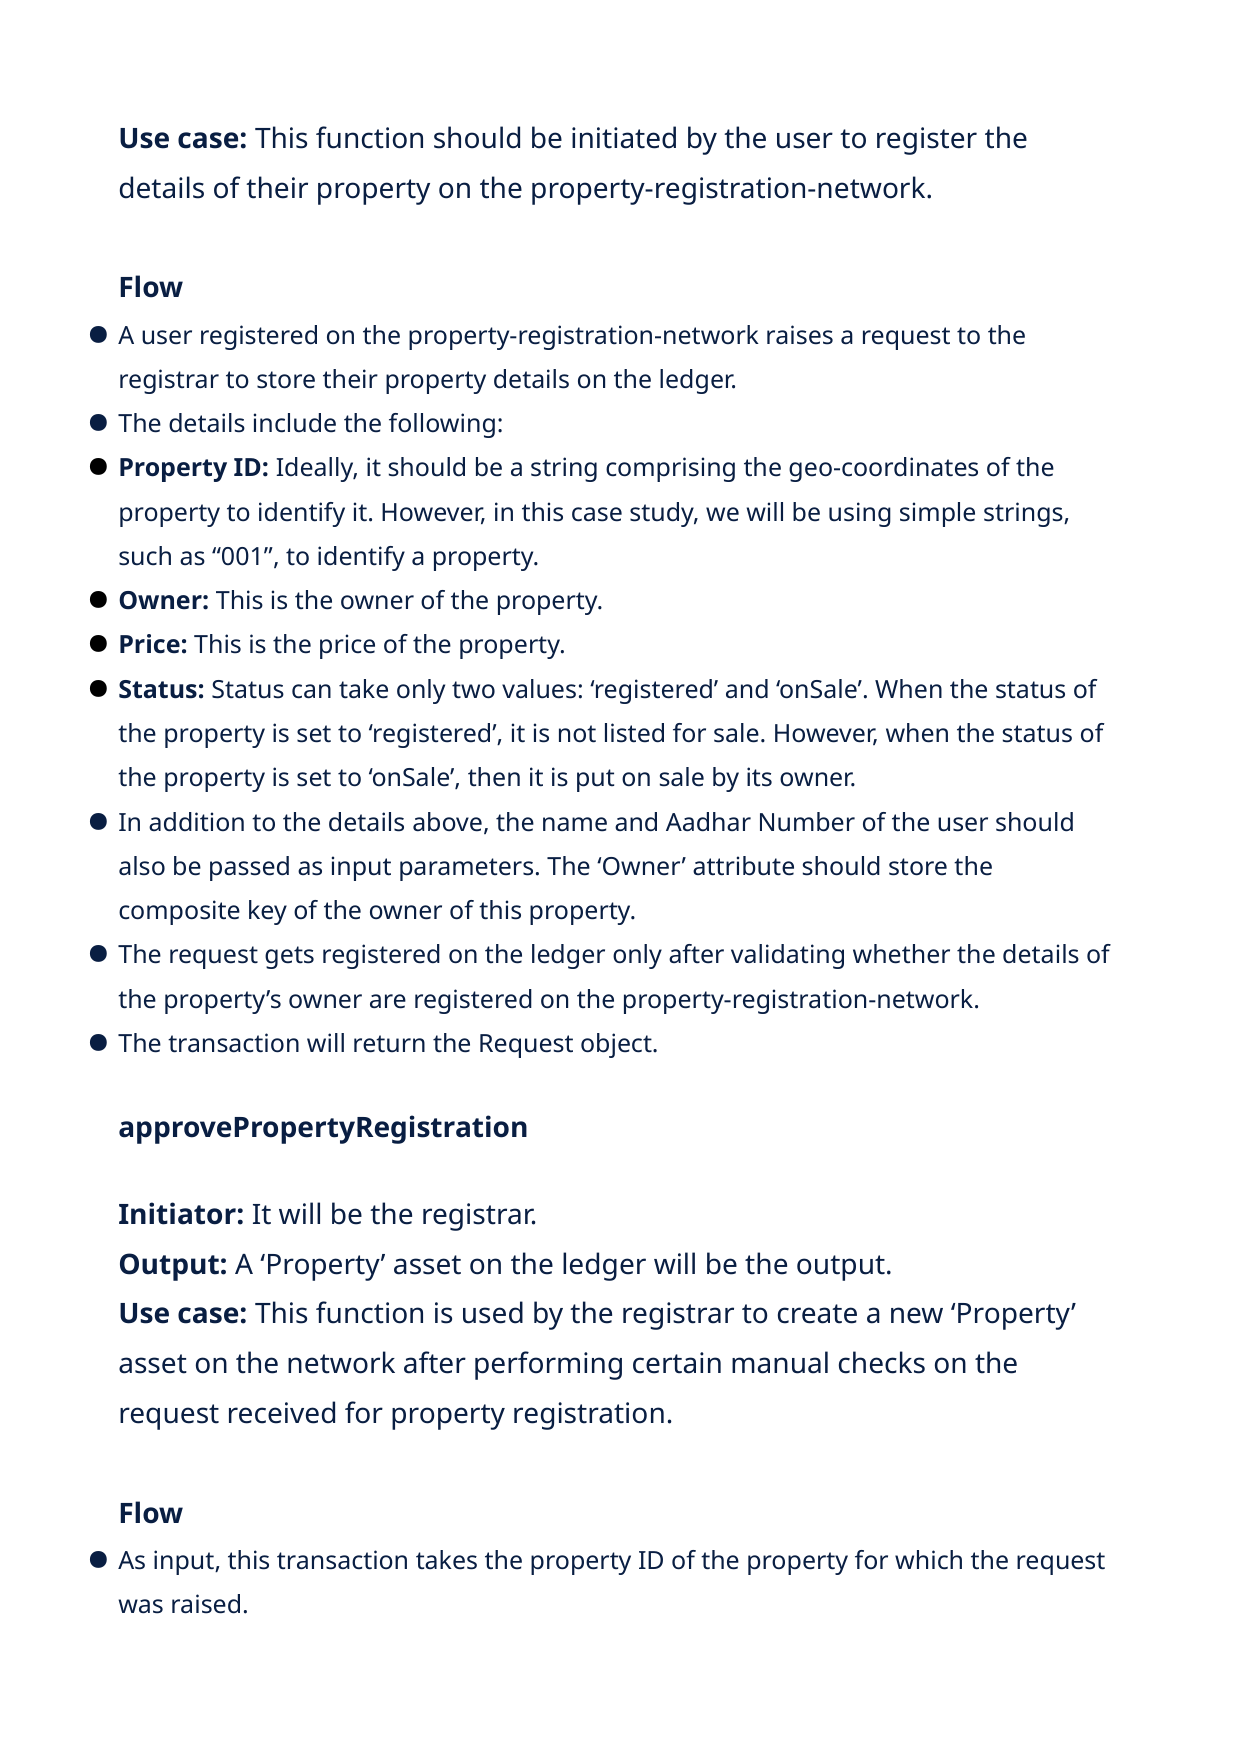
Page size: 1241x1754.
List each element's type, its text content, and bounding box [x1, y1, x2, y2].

text Flow [118, 1443, 1122, 1531]
list The transaction will return the Request object. [118, 1026, 1122, 1060]
text Flow [118, 218, 1122, 306]
list In addition to the details above, the name and Aadhar Number of the user should also be passed as input parameters. The ‘Owner’ attribute should store the composite key of the owner of this property. [118, 804, 1122, 927]
list As input, this transaction takes the property ID of the property for which the request was raised. [118, 1543, 1122, 1621]
text Use case: This function should be initiated by the user to register the details of their property on the property-registration-network. [118, 118, 1122, 206]
list Owner: This is the owner of the property. [118, 583, 1122, 617]
list Price: This is the price of the property. [118, 627, 1122, 661]
text approvePropertyRegistration [118, 1107, 1122, 1146]
list Property ID: Ideally, it should be a string comprising the geo-coordinates of the property to identify it. However, in this case study, we will be using simple strings, such as “001”, to identify a property. [118, 450, 1122, 573]
text Initiator: It will be the registrar. Output: A ‘Property’ asset on the ledger will be the output. Use case: This function is used by the registrar to create a new ‘Property’ asset on the network after performing certain manual checks on the request received for property registration. [118, 1194, 1122, 1432]
list Status: Status can take only two values: ‘registered’ and ‘onSale’. When the status of the property is set to ‘registered’, it is not listed for sale. However, when the status of the property is set to ‘onSale’, then it is put on sale by its owner. [118, 671, 1122, 794]
list A user registered on the property-registration-network raises a request to the registrar to store their property details on the ledger. [118, 317, 1122, 396]
list The request gets registered on the ledger only after validating whether the details of the property’s owner are registered on the property-registration-network. [118, 937, 1122, 1015]
list The details include the following: [118, 406, 1122, 440]
